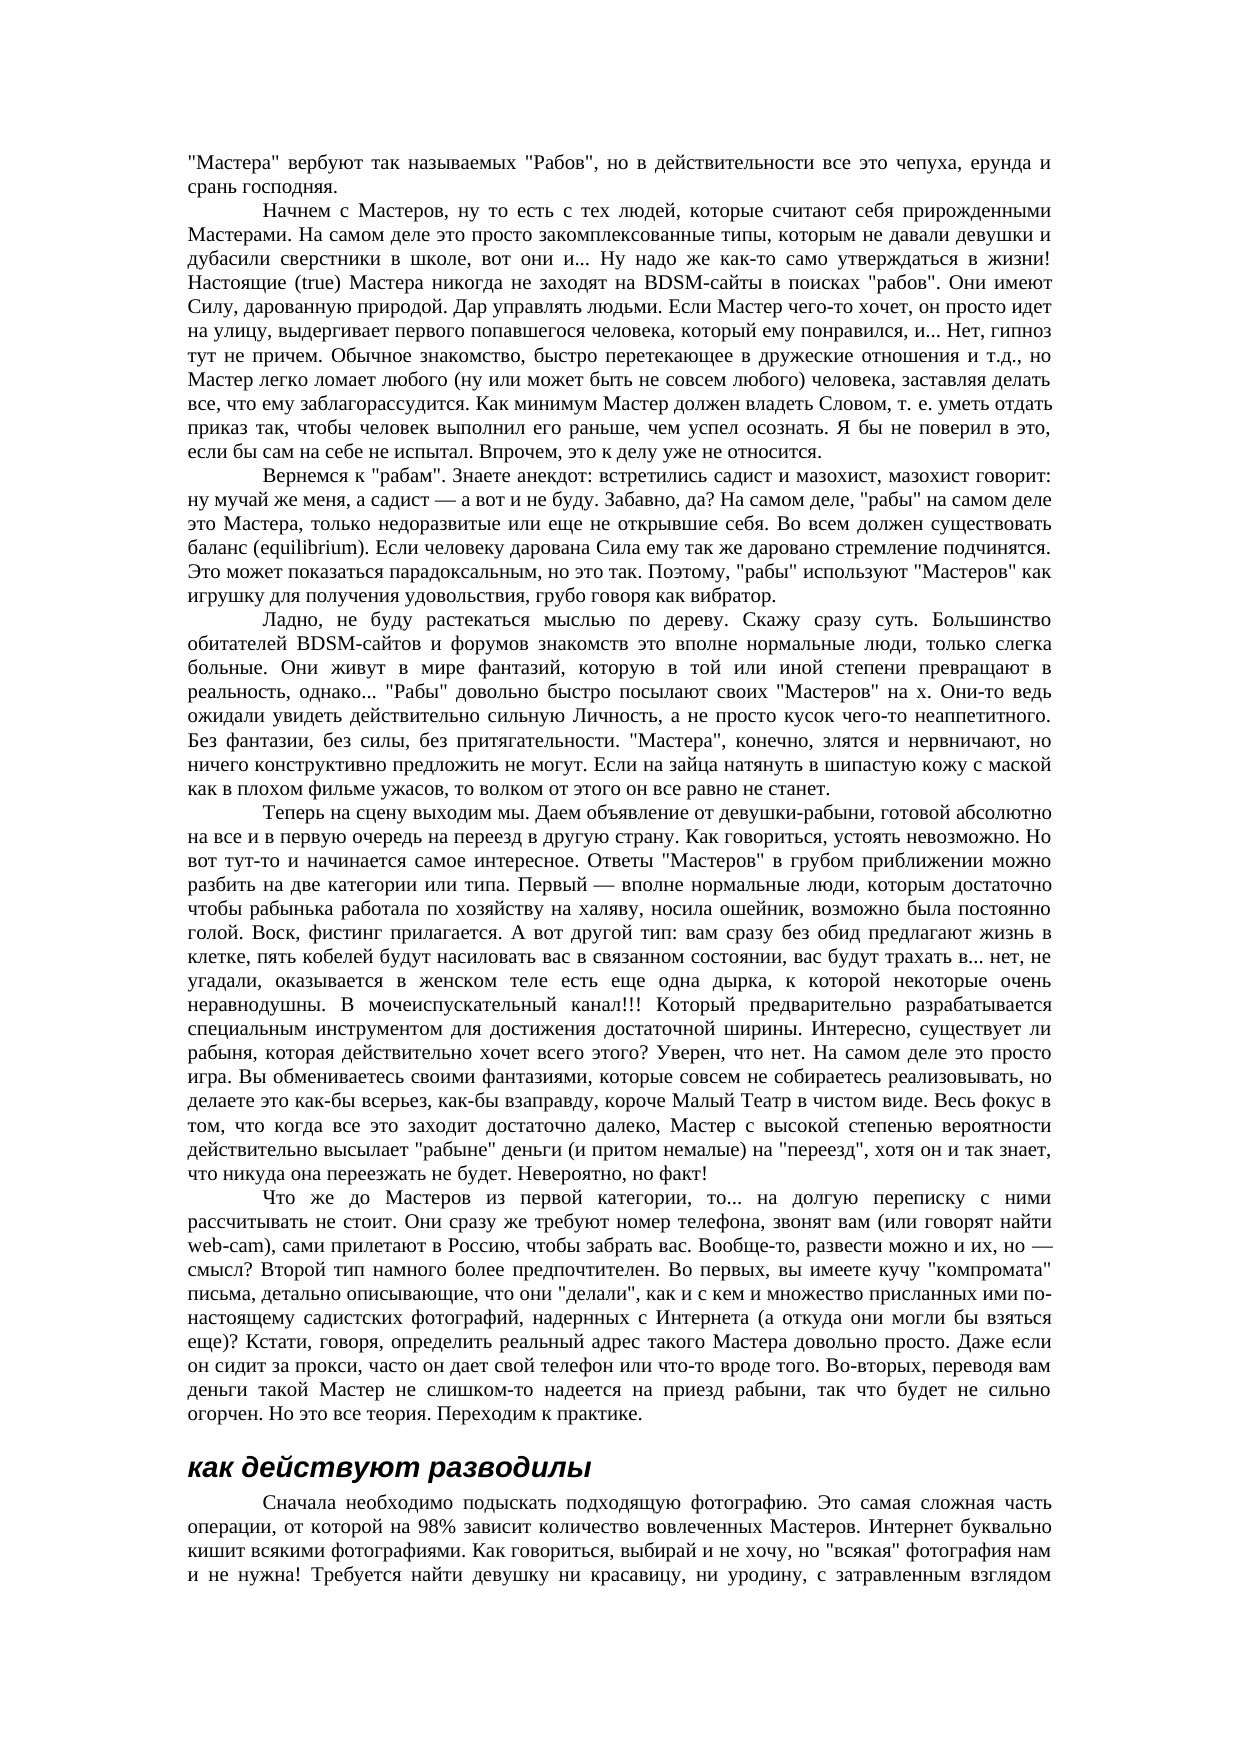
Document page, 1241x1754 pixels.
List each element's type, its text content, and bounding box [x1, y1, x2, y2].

text Сначала необходимо подыскать подходящую фотографию. Это самая сложная часть операции, от которой на 98% зависит количество вовлеченных Мастеров. Интернет буквально кишит всякими фотографиями. Как говориться, выбирай и не хочу, но "всякая" фотография нам и не нужна! Требуется найти девушку ни красавицу, ни уродину, с затравленным взглядом [187, 1490, 1053, 1586]
subtitle как действуют разводилы [187, 1450, 1053, 1484]
text Начнем с Мастеров, ну то есть с тех людей, которые считают себя прирожденными Мастерами. На самом деле это просто закомплексованные типы, которым не давали девушки и дубасили сверстники в школе, вот они и... Ну надо же как-то само утверждаться в жизни! Настоящие (true) Мастера никогда не заходят на BDSM-сайты в поисках "рабов". Они имеют Силу, дарованную природой. Дар управлять людьми. Если Мастер чего-то хочет, он просто идет на улицу, выдергивает первого попавшегося человека, который ему понравился, и... Нет, гипноз тут не причем. Обычное знакомство, быстро перетекающее в дружеские отношения и т.д., но Мастер легко ломает любого (ну или может быть не совсем любого) человека, заставляя делать все, что ему заблагорассудится. Как минимум Мастер должен владеть Словом, т. е. уметь отдать приказ так, чтобы человек выполнил его раньше, чем успел осознать. Я бы не поверил в это, если бы сам на себе не испытал. Впрочем, это к делу уже не относится. [187, 198, 1053, 463]
text Теперь на сцену выходим мы. Даем объявление от девушки-рабыни, готовой абсолютно на все и в первую очередь на переезд в другую страну. Как говориться, устоять невозможно. Но вот тут-то и начинается самое интересное. Ответы "Мастеров" в грубом приближении можно разбить на две категории или типа. Первый — вполне нормальные люди, которым достаточно чтобы рабынька работала по хозяйству на халяву, носила ошейник, возможно была постоянно голой. Воск, фистинг прилагается. А вот другой тип: вам сразу без обид предлагают жизнь в клетке, пять кобелей будут насиловать вас в связанном состоянии, вас будут трахать в... нет, не угадали, оказывается в женском теле есть еще одна дырка, к которой некоторые очень неравнодушны. В мочеиспускательный канал!!! Который предварительно разрабатывается специальным инструментом для достижения достаточной ширины. Интересно, существует ли рабыня, которая действительно хочет всего этого? Уверен, что нет. На самом деле это просто игра. Вы обмениваетесь своими фантазиями, которые совсем не собираетесь реализовывать, но делаете это как-бы всерьез, как-бы взаправду, короче Малый Театр в чистом виде. Весь фокус в том, что когда все это заходит достаточно далеко, Мастер с высокой степенью вероятности действительно высылает "рабыне" деньги (и притом немалые) на "переезд", хотя он и так знает, что никуда она переезжать не будет. Невероятно, но факт! [187, 800, 1053, 1185]
text Что же до Мастеров из первой категории, то... на долгую переписку с ними рассчитывать не стоит. Они сразу же требуют номер телефона, звонят вам (или говорят найти web-cam), сами прилетают в Россию, чтобы забрать вас. Вообще-то, развести можно и их, но — смысл? Второй тип намного более предпочтителен. Во первых, вы имеете кучу "компромата" письма, детально описывающие, что они "делали", как и с кем и множество присланных ими по-настоящему садистских фотографий, надернных с Интернета (а откуда они могли бы взяться еще)? Кстати, говоря, определить реальный адрес такого Мастера довольно просто. Даже если он сидит за прокси, часто он дает свой телефон или что-то вроде того. Во-вторых, переводя вам деньги такой Мастер не слишком-то надеется на приезд рабыни, так что будет не сильно огорчен. Но это все теория. Переходим к практике. [187, 1185, 1053, 1425]
text Вернемся к "рабам". Знаете анекдот: встретились садист и мазохист, мазохист говорит: ну мучай же меня, а садист — а вот и не буду. Забавно, да? На самом деле, "рабы" на самом деле это Мастера, только недоразвитые или еще не открывшие себя. Во всем должен существовать баланс (equilibrium). Если человеку дарована Сила ему так же даровано стремление подчинятся. Это может показаться парадоксальным, но это так. Поэтому, "рабы" используют "Мастеров" как игрушку для получения удовольствия, грубо говоря как вибратор. [187, 463, 1053, 607]
text "Мастера" вербуют так называемых "Рабов", но в действительности все это чепуха, ерунда и срань господняя. [187, 150, 1053, 198]
text Ладно, не буду растекаться мыслью по дереву. Скажу сразу суть. Большинство обитателей BDSM-сайтов и форумов знакомств это вполне нормальные люди, только слегка больные. Они живут в мире фантазий, которую в той или иной степени превращают в реальность, однако... "Рабы" довольно быстро посылают своих "Мастеров" на х. Они-то ведь ожидали увидеть действительно сильную Личность, а не просто кусок чего-то неаппетитного. Без фантазии, без силы, без притягательности. "Мастера", конечно, злятся и нервничают, но ничего конструктивно предложить не могут. Если на зайца натянуть в шипастую кожу с маской как в плохом фильме ужасов, то волком от этого он все равно не станет. [187, 607, 1053, 800]
